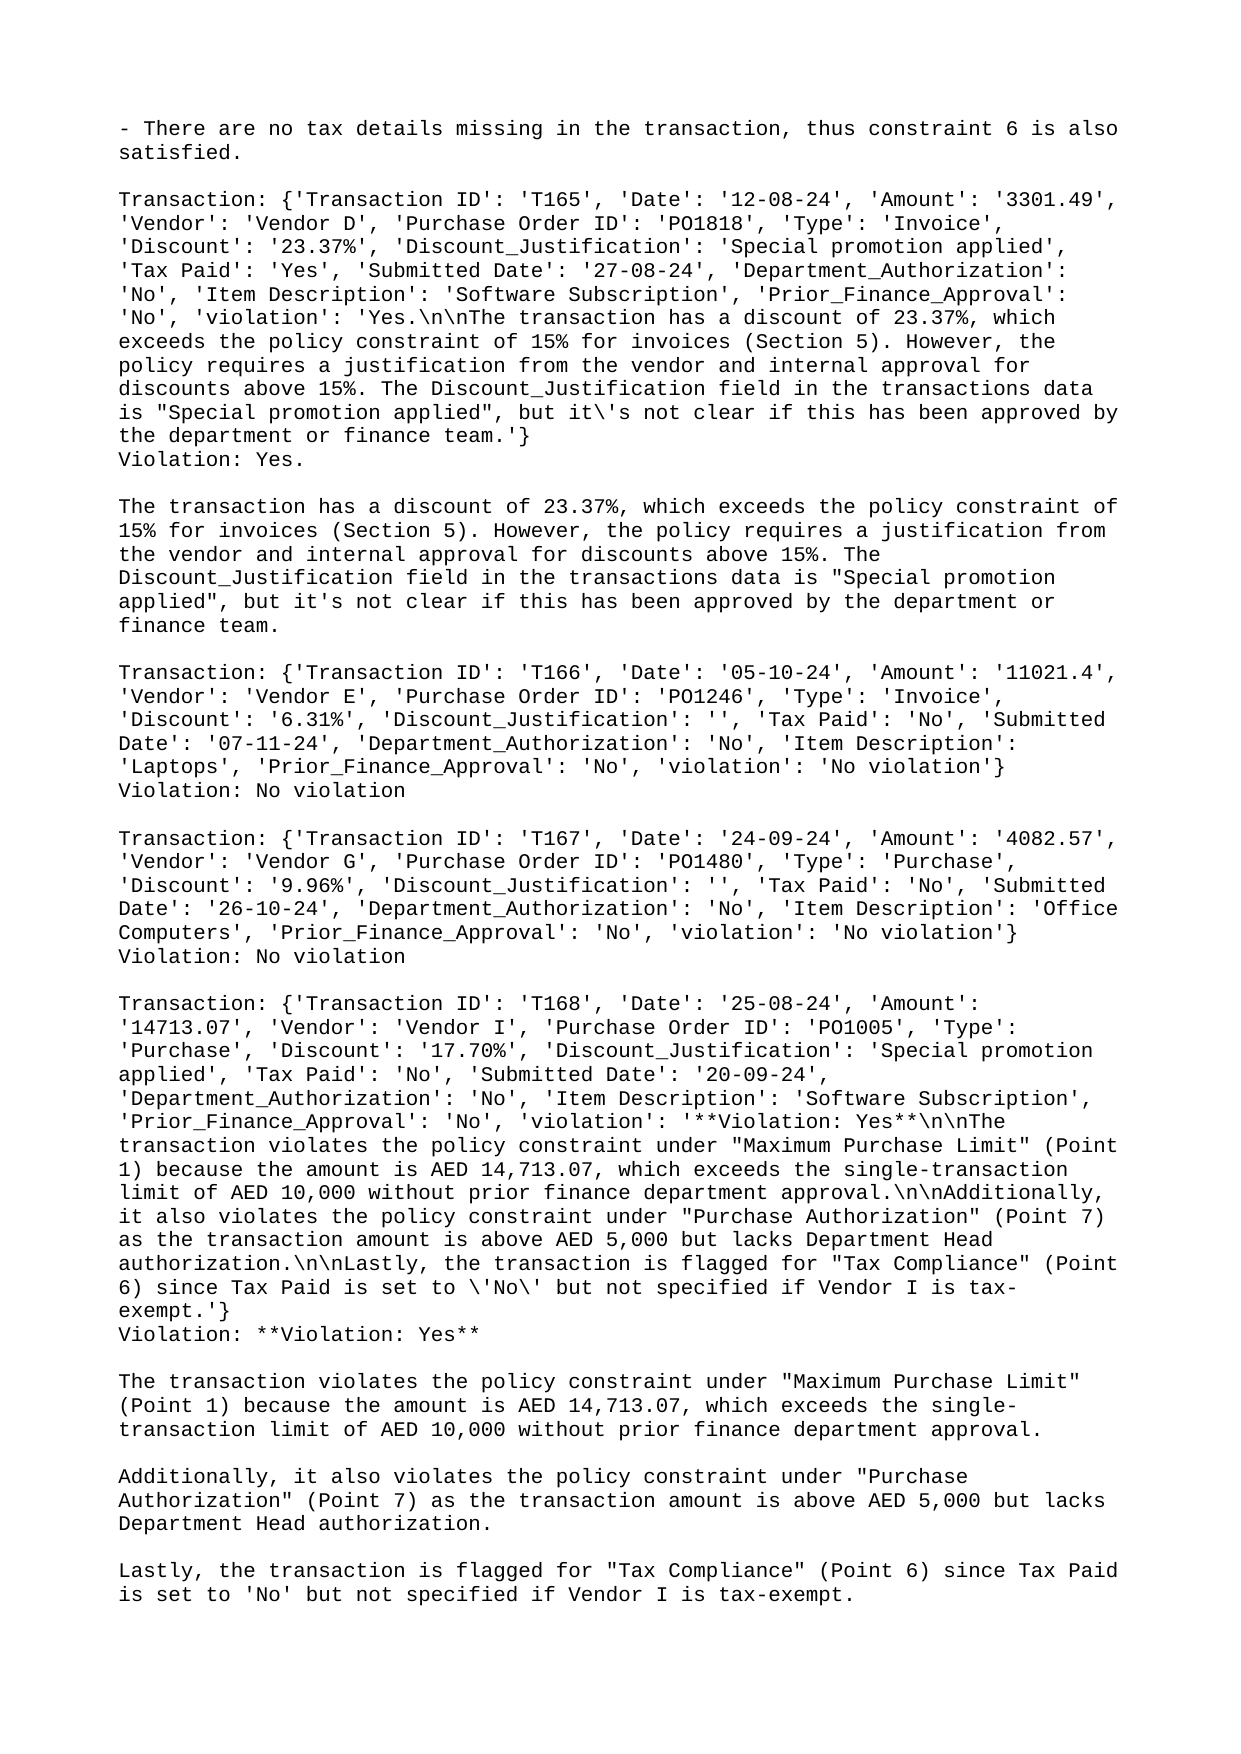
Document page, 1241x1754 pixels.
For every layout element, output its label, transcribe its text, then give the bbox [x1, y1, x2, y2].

text Transaction: {'Transaction ID': 'T165', 'Date': '12-08-24', 'Amount': '3301.49', 'Vendor': 'Vendor D', 'Purchase Order ID': 'PO1818', 'Type': 'Invoice', 'Discount': '23.37%', 'Discount_Justification': 'Special promotion applied', 'Tax Paid': 'Yes', 'Submitted Date': '27-08-24', 'Department_Authorization': 'No', 'Item Description': 'Software Subscription', 'Prior_Finance_Approval': 'No', 'violation': 'Yes.\n\nThe transaction has a discount of 23.37%, which exceeds the policy constraint of 15% for invoices (Section 5). However, the policy requires a justification from the vendor and internal approval for discounts above 15%. The Discount_Justification field in the transactions data is "Special promotion applied", but it\'s not clear if this has been approved by the department or finance team.'} [118, 189, 1122, 449]
text Violation: No violation [118, 780, 1122, 804]
text Additionally, it also violates the policy constraint under "Purchase Authorization" (Point 7) as the transaction amount is above AED 5,000 but lacks Department Head authorization. [118, 1466, 1122, 1537]
text Violation: Yes. [118, 449, 1122, 473]
text - There are no tax details missing in the transaction, thus constraint 6 is also satisfied. [118, 118, 1122, 165]
text Transaction: {'Transaction ID': 'T168', 'Date': '25-08-24', 'Amount': '14713.07', 'Vendor': 'Vendor I', 'Purchase Order ID': 'PO1005', 'Type': 'Purchase', 'Discount': '17.70%', 'Discount_Justification': 'Special promotion applied', 'Tax Paid': 'No', 'Submitted Date': '20-09-24', 'Department_Authorization': 'No', 'Item Description': 'Software Subscription', 'Prior_Finance_Approval': 'No', 'violation': '**Violation: Yes**\n\nThe transaction violates the policy constraint under "Maximum Purchase Limit" (Point 1) because the amount is AED 14,713.07, which exceeds the single-transaction limit of AED 10,000 without prior finance department approval.\n\nAdditionally, it also violates the policy constraint under "Purchase Authorization" (Point 7) as the transaction amount is above AED 5,000 but lacks Department Head authorization.\n\nLastly, the transaction is flagged for "Tax Compliance" (Point 6) since Tax Paid is set to \'No\' but not specified if Vendor I is tax-exempt.'} [118, 993, 1122, 1324]
text Transaction: {'Transaction ID': 'T166', 'Date': '05-10-24', 'Amount': '11021.4', 'Vendor': 'Vendor E', 'Purchase Order ID': 'PO1246', 'Type': 'Invoice', 'Discount': '6.31%', 'Discount_Justification': '', 'Tax Paid': 'No', 'Submitted Date': '07-11-24', 'Department_Authorization': 'No', 'Item Description': 'Laptops', 'Prior_Finance_Approval': 'No', 'violation': 'No violation'} [118, 662, 1122, 780]
text Violation: **Violation: Yes** [118, 1324, 1122, 1348]
text Transaction: {'Transaction ID': 'T167', 'Date': '24-09-24', 'Amount': '4082.57', 'Vendor': 'Vendor G', 'Purchase Order ID': 'PO1480', 'Type': 'Purchase', 'Discount': '9.96%', 'Discount_Justification': '', 'Tax Paid': 'No', 'Submitted Date': '26-10-24', 'Department_Authorization': 'No', 'Item Description': 'Office Computers', 'Prior_Finance_Approval': 'No', 'violation': 'No violation'} [118, 827, 1122, 946]
text Lastly, the transaction is flagged for "Tax Compliance" (Point 6) since Tax Paid is set to 'No' but not specified if Vendor I is tax-exempt. [118, 1561, 1122, 1608]
text The transaction violates the policy constraint under "Maximum Purchase Limit" (Point 1) because the amount is AED 14,713.07, which exceeds the single-transaction limit of AED 10,000 without prior finance department approval. [118, 1371, 1122, 1442]
text The transaction has a discount of 23.37%, which exceeds the policy constraint of 15% for invoices (Section 5). However, the policy requires a justification from the vendor and internal approval for discounts above 15%. The Discount_Justification field in the transactions data is "Special promotion applied", but it's not clear if this has been approved by the department or finance team. [118, 496, 1122, 638]
text Violation: No violation [118, 946, 1122, 969]
